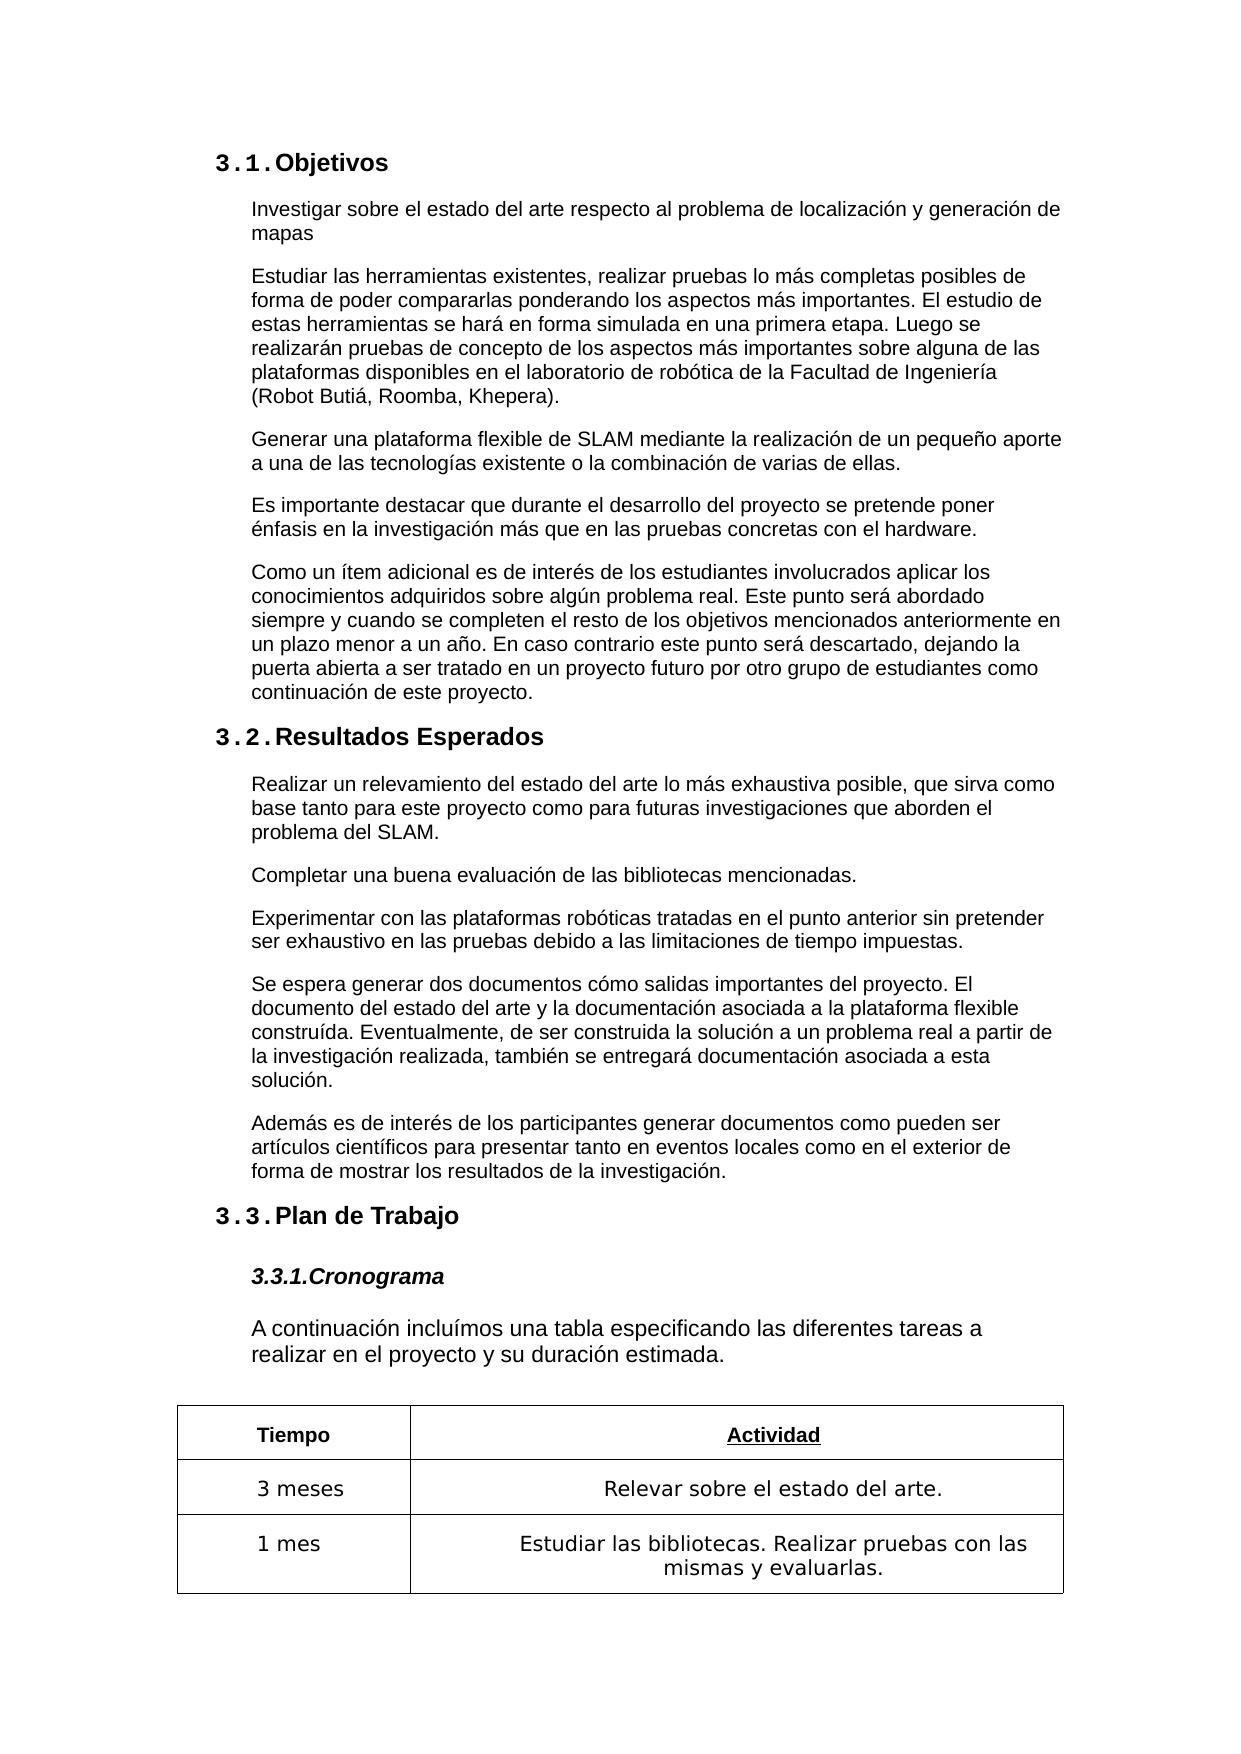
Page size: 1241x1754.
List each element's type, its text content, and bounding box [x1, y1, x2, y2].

subtitle Plan de Trabajo [215, 1201, 1063, 1232]
table_cell 3 meses [178, 1460, 410, 1514]
subtitle Investigar sobre el estado del arte respecto al problema de localización y generación de mapas [251, 197, 1063, 245]
table_cell Relevar sobre el estado del arte. [411, 1460, 1063, 1514]
subtitle Objetivos [215, 148, 1063, 178]
subtitle Completar una buena evaluación de las bibliotecas mencionadas. [251, 863, 1063, 887]
text Se espera generar dos documentos cómo salidas importantes del proyecto. El documento del estado del arte y la documentación asociada a la plataforma flexible construída. Eventualmente, de ser construida la solución a un problema real a partir de la investigación realizada, también se entregará documentación asociada a esta solución. [251, 972, 1063, 1092]
subtitle Estudiar las herramientas existentes, realizar pruebas lo más completas posibles de forma de poder compararlas ponderando los aspectos más importantes. El estudio de estas herramientas se hará en forma simulada en una primera etapa. Luego se realizarán pruebas de concepto de los aspectos más importantes sobre alguna de las plataformas disponibles en el laboratorio de robótica de la Facultad de Ingeniería (Robot Butiá, Roomba, Khepera). [251, 264, 1063, 408]
text Además es de interés de los participantes generar documentos como pueden ser artículos científicos para presentar tanto en eventos locales como en el exterior de forma de mostrar los resultados de la investigación. [251, 1111, 1063, 1182]
table_header Actividad [411, 1406, 1063, 1459]
subtitle Generar una plataforma flexible de SLAM mediante la realización de un pequeño aporte a una de las tecnologías existente o la combinación de varias de ellas. [251, 426, 1063, 474]
text A continuación incluímos una tabla especificando las diferentes tareas a realizar en el proyecto y su duración estimada. [251, 1315, 1063, 1367]
table_cell Estudiar las bibliotecas. Realizar pruebas con las mismas y evaluarlas. [411, 1515, 1063, 1593]
subtitle Resultados Esperados [215, 722, 1063, 753]
subtitle Es importante destacar que durante el desarrollo del proyecto se pretende poner énfasis en la investigación más que en las pruebas concretas con el hardware. [251, 493, 1063, 541]
subtitle Realizar un relevamiento del estado del arte lo más exhaustiva posible, que sirva como base tanto para este proyecto como para futuras investigaciones que aborden el problema del SLAM. [251, 772, 1063, 844]
table_cell 1 mes [178, 1515, 410, 1593]
text Experimentar con las plataformas robóticas tratadas en el punto anterior sin pretender ser exhaustivo en las pruebas debido a las limitaciones de tiempo impuestas. [251, 905, 1063, 953]
table_header Tiempo [178, 1406, 410, 1459]
subtitle Como un ítem adicional es de interés de los estudiantes involucrados aplicar los conocimientos adquiridos sobre algún problema real. Este punto será abordado siempre y cuando se completen el resto de los objetivos mencionados anteriormente en un plazo menor a un año. En caso contrario este punto será descartado, dejando la puerta abierta a ser tratado en un proyecto futuro por otro grupo de estudiantes como continuación de este proyecto. [251, 560, 1063, 703]
subtitle Cronograma [251, 1263, 1063, 1290]
